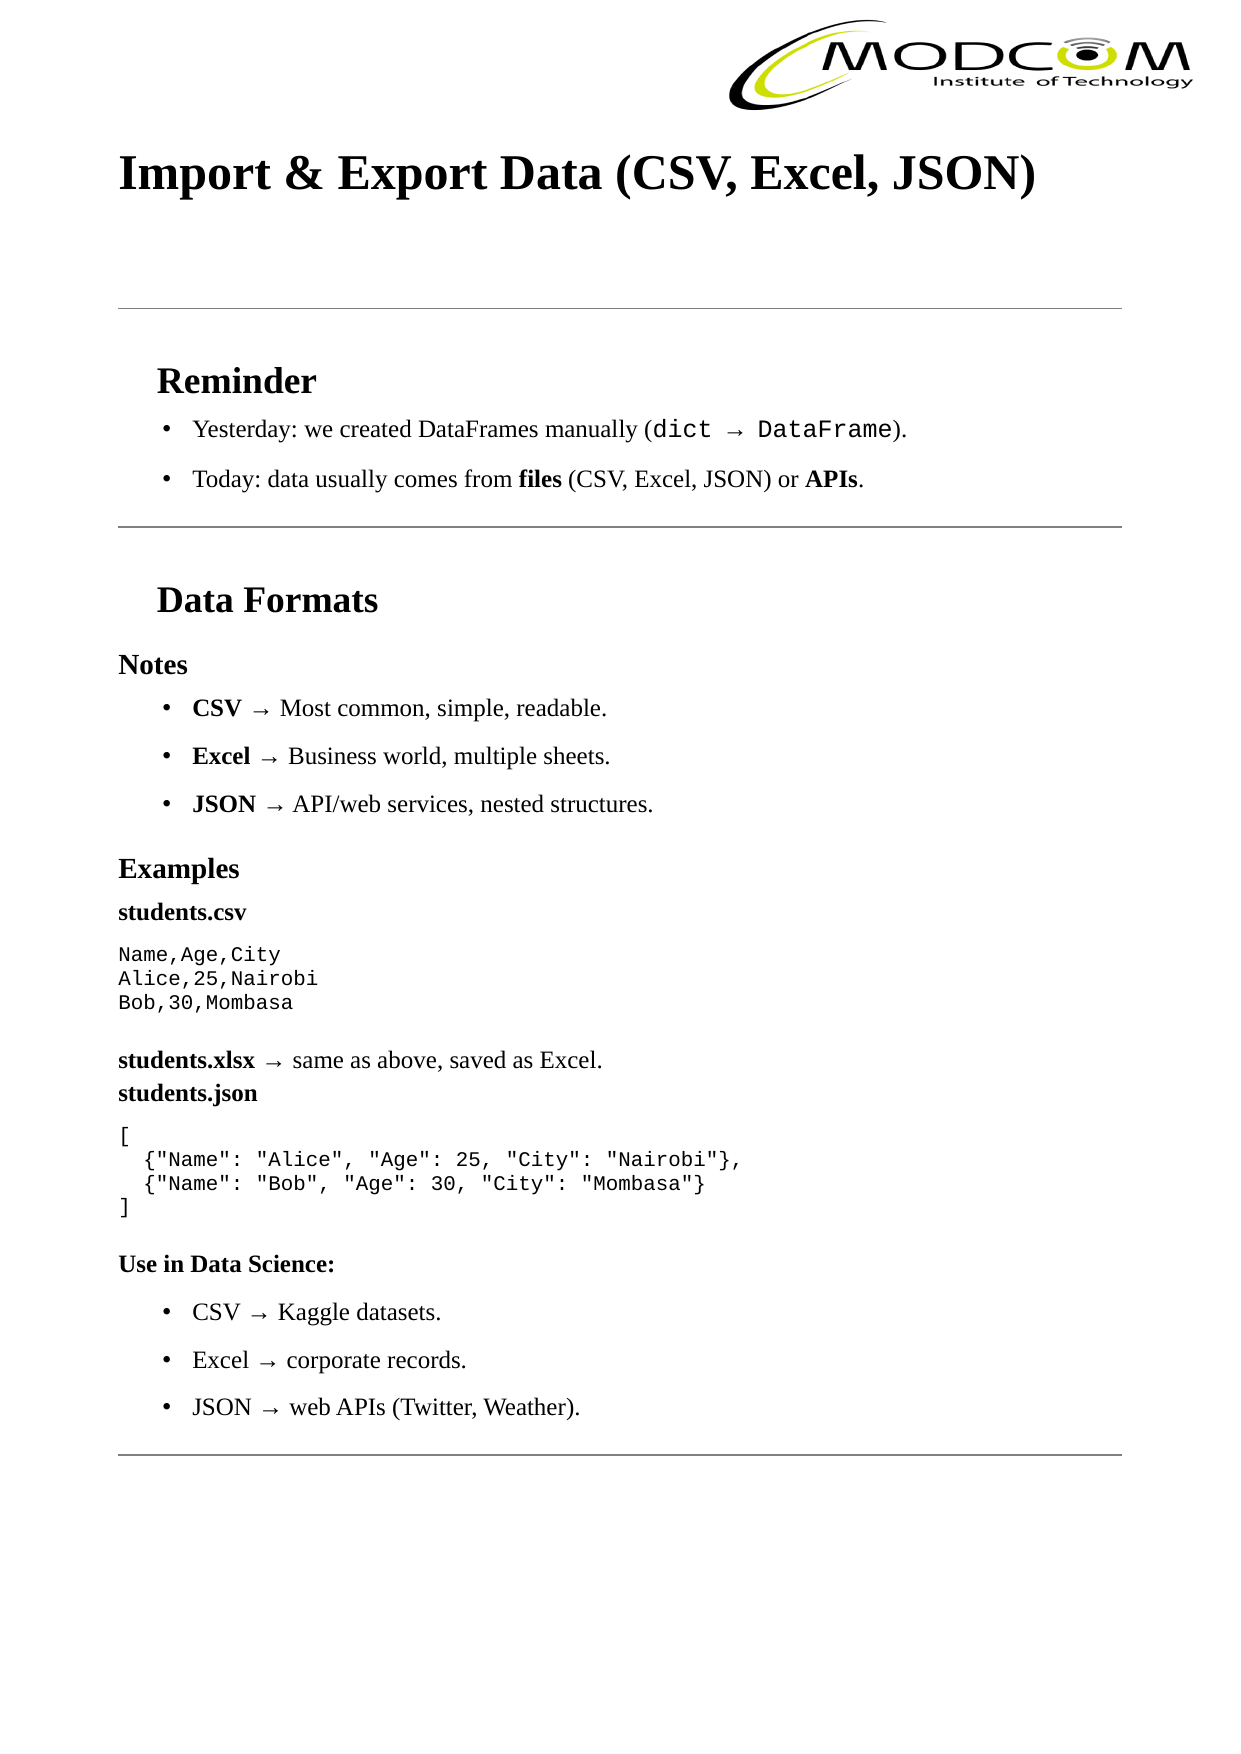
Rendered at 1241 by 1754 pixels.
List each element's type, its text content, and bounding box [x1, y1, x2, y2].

list CSV → Most common, simple, readable. [162, 693, 1122, 722]
text {"Name": "Alice", "Age": 25, "City": "Nairobi"}, [118, 1149, 1122, 1173]
text ] [118, 1196, 1122, 1220]
text Name,Age,City [118, 944, 1122, 968]
list Yesterday: we created DataFrames manually (dict → DataFrame). [162, 414, 1122, 445]
list JSON → web APIs (Twitter, Weather). [162, 1392, 1122, 1421]
text {"Name": "Bob", "Age": 30, "City": "Mombasa"} [118, 1173, 1122, 1196]
text [ [118, 1126, 1122, 1149]
list JSON → API/web services, nested structures. [162, 789, 1122, 817]
subtitle Notes [118, 647, 1122, 681]
text students.csv [118, 897, 1122, 926]
subtitle 🔹 Data Formats [118, 577, 1122, 620]
subtitle Import & Export Data (CSV, Excel, JSON) [118, 143, 1122, 201]
list Excel → Business world, multiple sheets. [162, 741, 1122, 770]
text students.xlsx → same as above, saved as Excel. students.json [118, 1045, 1122, 1107]
text Alice,25,Nairobi [118, 968, 1122, 992]
picture [707, 0, 1208, 115]
text Use in Data Science: [118, 1249, 1122, 1278]
text Bob,30,Mombasa [118, 992, 1122, 1015]
subtitle 🔹 Reminder [118, 359, 1122, 402]
subtitle Examples [118, 851, 1122, 884]
list CSV → Kaggle datasets. [162, 1297, 1122, 1326]
list Today: data usually comes from files (CSV, Excel, JSON) or APIs. [162, 464, 1122, 493]
list Excel → corporate records. [162, 1345, 1122, 1373]
